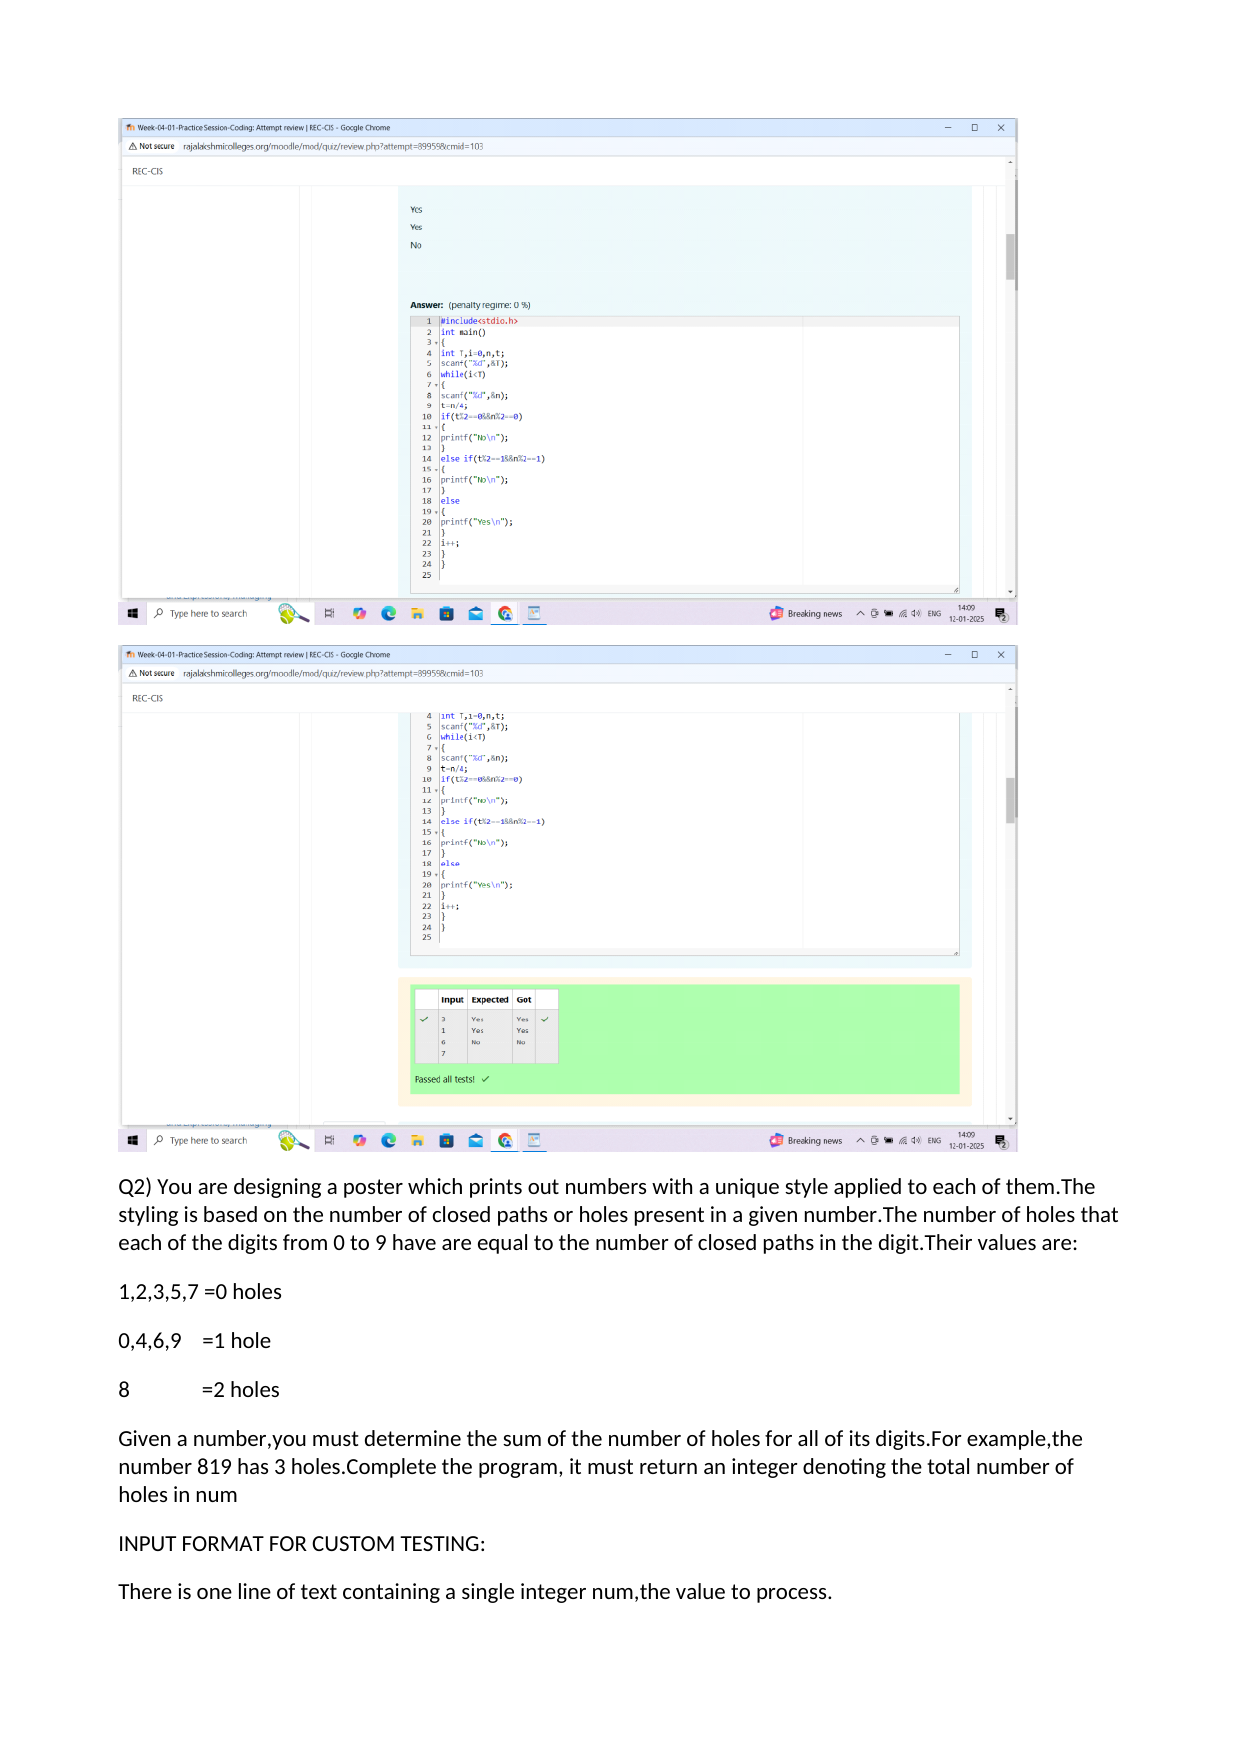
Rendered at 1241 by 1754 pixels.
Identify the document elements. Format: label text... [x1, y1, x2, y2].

text Given a number,you must determine the sum of the number of holes for all of its digits.For example,the number 819 has 3 holes.Complete the program, it must return an integer denoting the total number of holes in num [118, 1424, 1122, 1508]
text 0,4,6,9 =1 hole [118, 1326, 1122, 1354]
text 1,2,3,5,7 =0 holes [118, 1277, 1122, 1305]
text 8 =2 holes [118, 1375, 1122, 1403]
text There is one line of text containing a single integer num,the value to process. [118, 1577, 1122, 1606]
text INPUT FORMAT FOR CUSTOM TESTING: [118, 1529, 1122, 1557]
text Q2) You are designing a poster which prints out numbers with a unique style applied to each of them.The styling is based on the number of closed paths or holes present in a given number.The number of holes that each of the digits from 0 to 9 have are equal to the number of closed paths in the digit.Their values are: [118, 1172, 1122, 1256]
